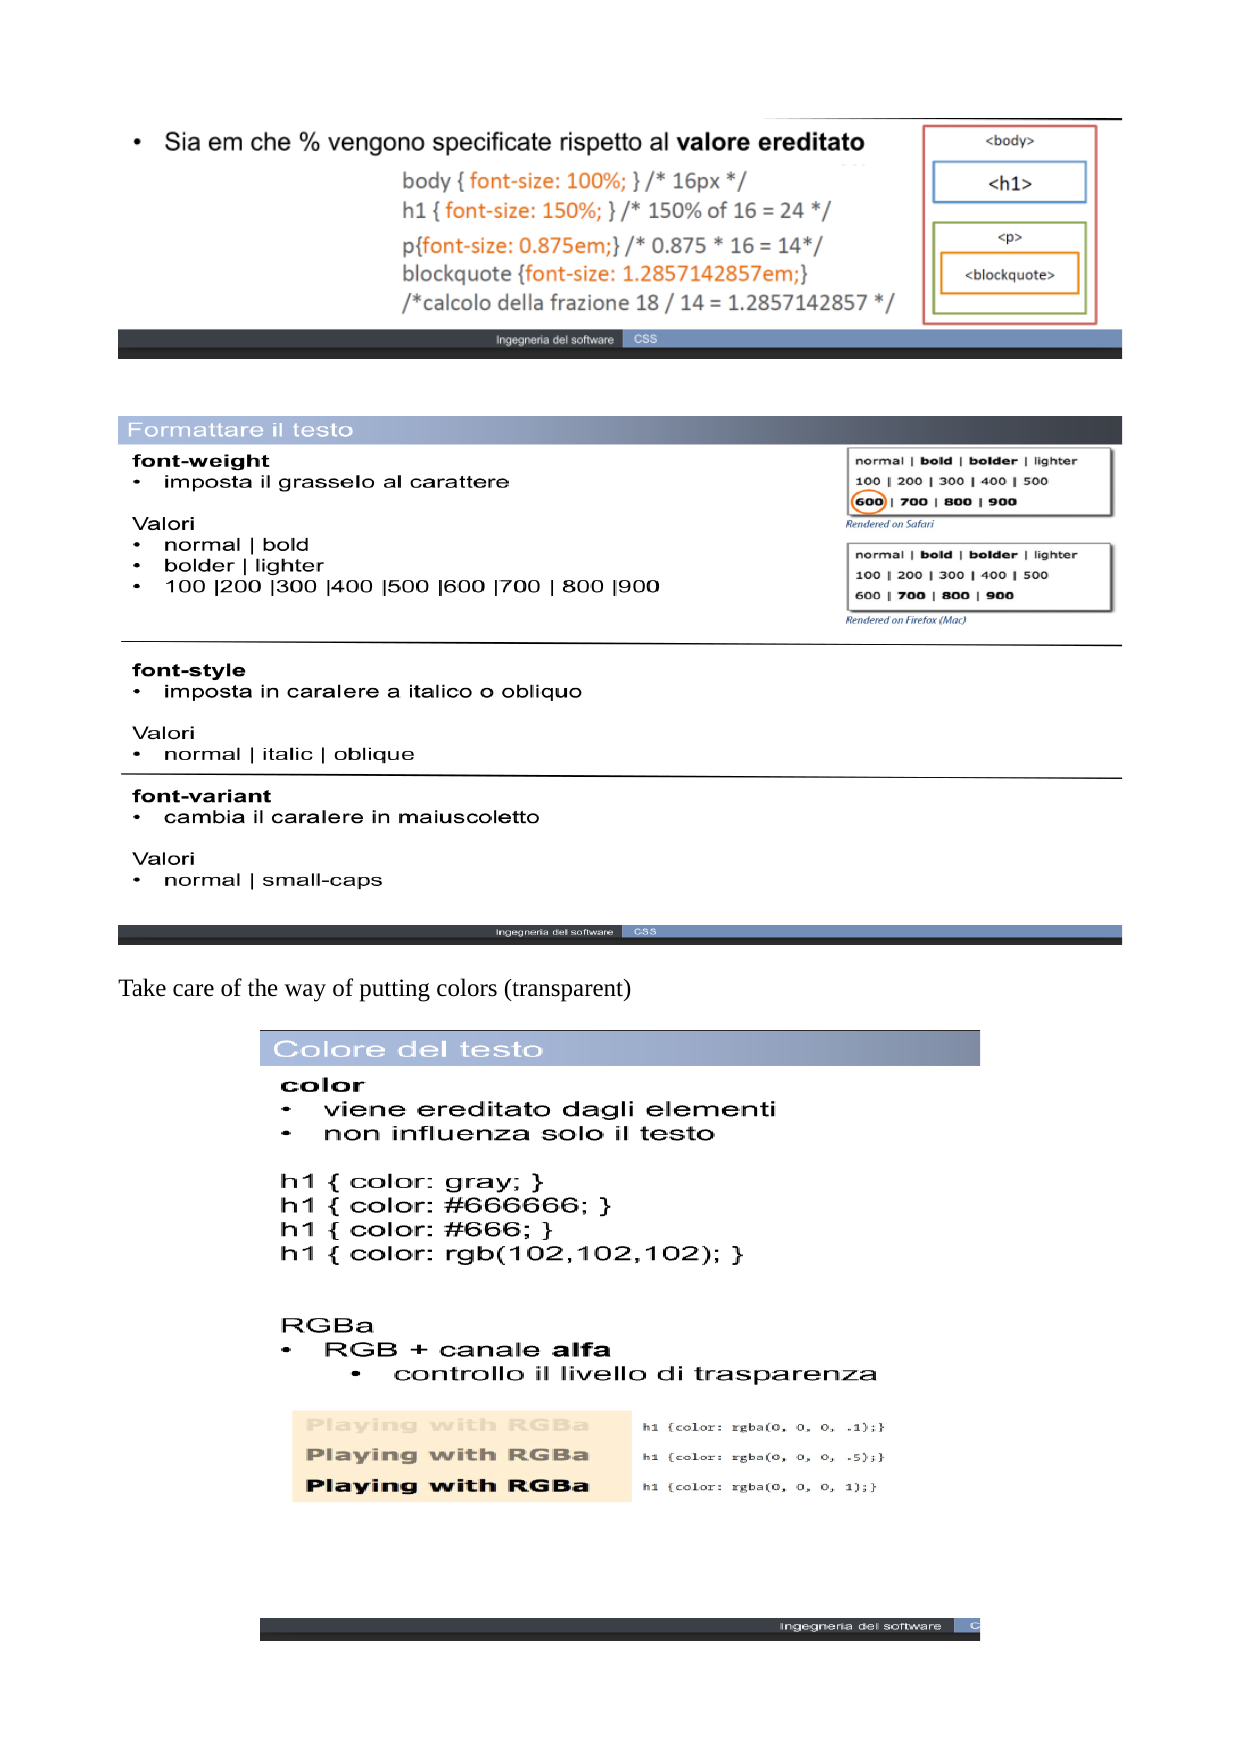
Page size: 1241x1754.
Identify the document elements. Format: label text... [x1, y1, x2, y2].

picture [118, 118, 1123, 359]
picture [118, 416, 1123, 945]
picture [260, 1030, 981, 1641]
text Take care of the way of putting colors (transparent) [118, 973, 1122, 1002]
